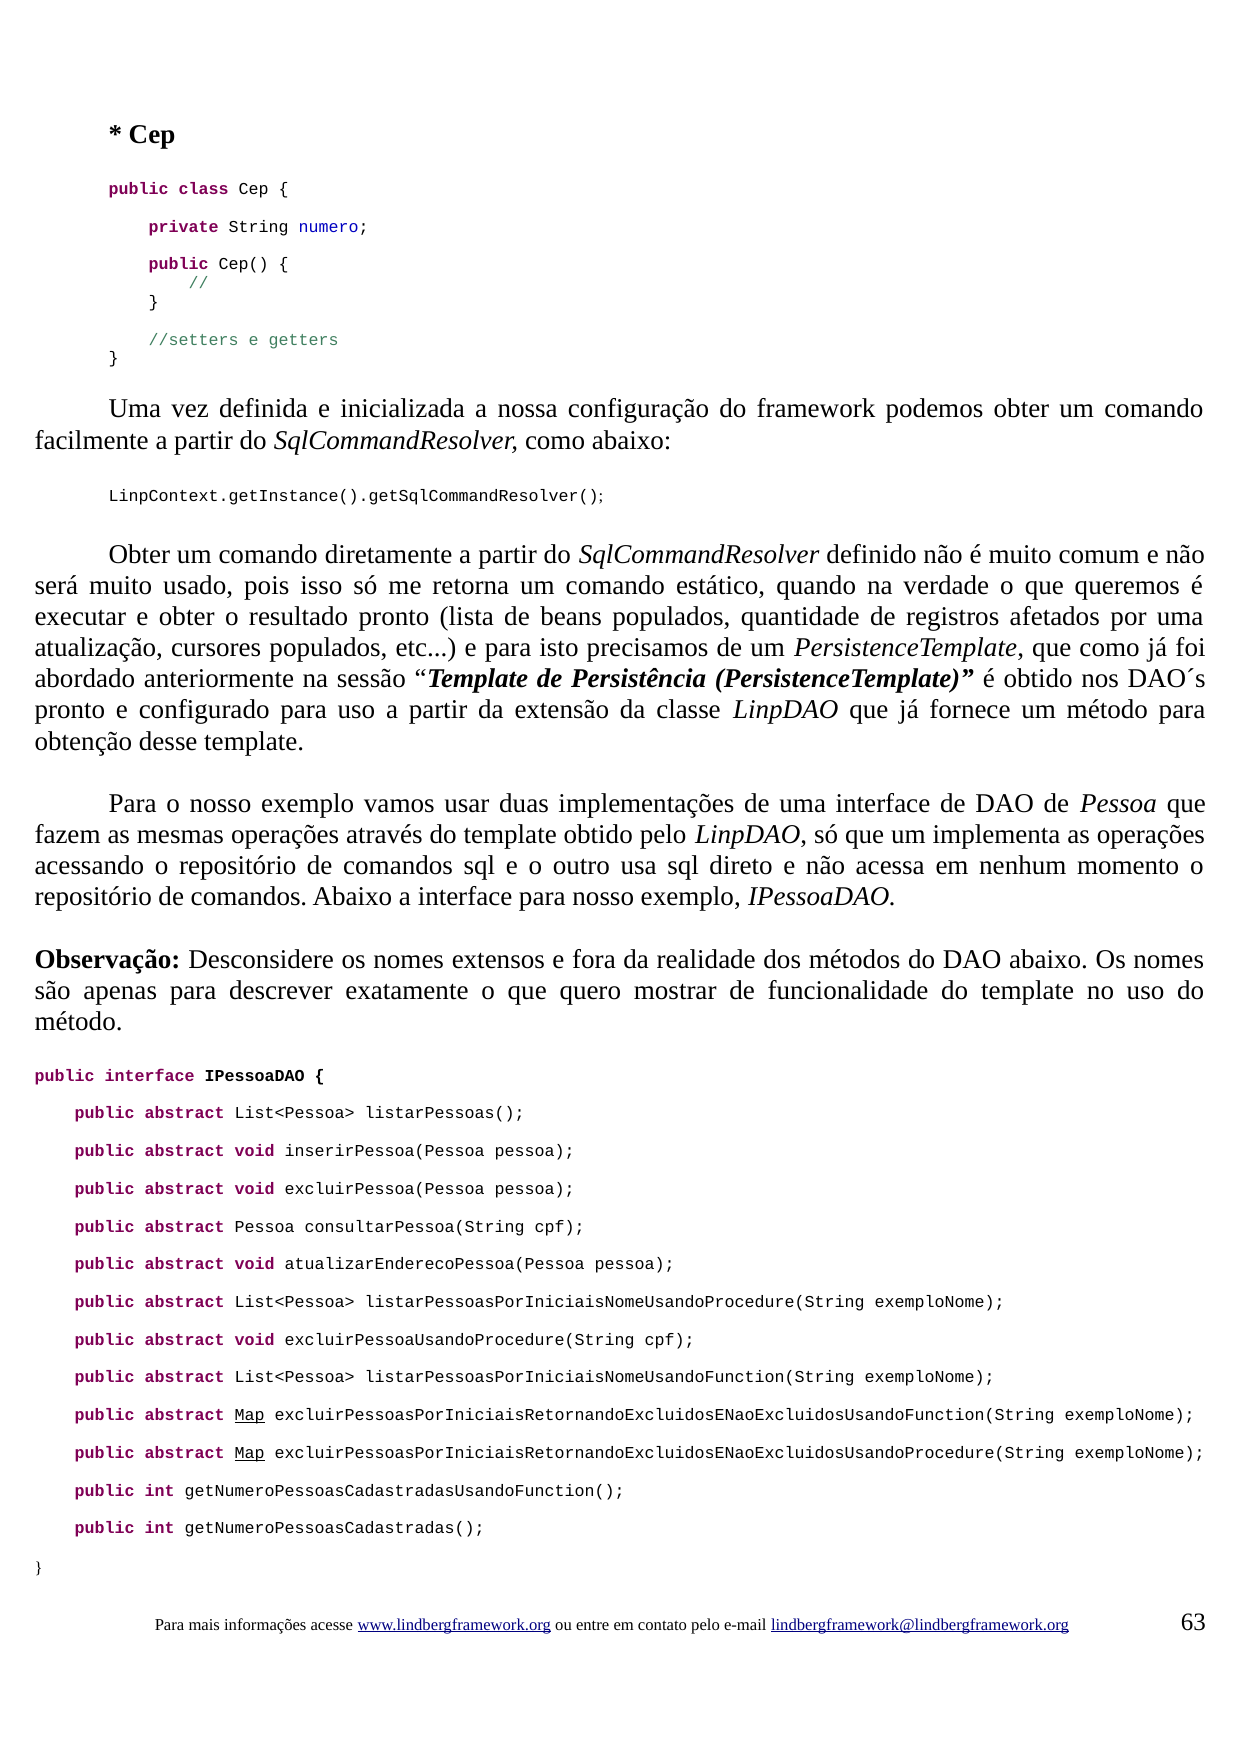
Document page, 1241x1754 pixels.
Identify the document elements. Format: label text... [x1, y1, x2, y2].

text Para o nosso exemplo vamos usar duas implementações de uma interface de DAO de Pessoa que fazem as mesmas operações através do template obtido pelo LinpDAO, só que um implementa as operações acessando o repositório de comandos sql e o outro usa sql direto e não acessa em nenhum momento o repositório de comandos. Abaixo a interface para nosso exemplo, IPessoaDAO. [34, 787, 1206, 912]
text public Cep() { [34, 256, 1206, 275]
text public class Cep { [34, 180, 1206, 199]
text //setters e getters [34, 331, 1206, 350]
text Uma vez definida e inicializada a nossa configuração do framework podemos obter um comando facilmente a partir do SqlCommandResolver, como abaixo: [34, 393, 1206, 455]
text public int getNumeroPessoasCadastradasUsandoFunction(); [34, 1482, 1206, 1501]
text public abstract List<Pessoa> listarPessoasPorIniciaisNomeUsandoFunction(String exemploNome); [34, 1369, 1206, 1388]
text public abstract Map excluirPessoasPorIniciaisRetornandoExcluidosENaoExcluidosUsandoProcedure(String exemploNome); [34, 1444, 1206, 1463]
text LinpContext.getInstance().getSqlCommandResolver(); [34, 486, 1206, 507]
text * Cep [34, 118, 1206, 149]
text // [34, 275, 1206, 293]
text public abstract void atualizarEnderecoPessoa(Pessoa pessoa); [34, 1256, 1206, 1275]
text } [34, 1557, 1206, 1577]
text public abstract List<Pessoa> listarPessoasPorIniciaisNomeUsandoProcedure(String exemploNome); [34, 1293, 1206, 1312]
text private String numero; [34, 218, 1206, 237]
text public abstract void excluirPessoaUsandoProcedure(String cpf); [34, 1331, 1206, 1350]
text public abstract void inserirPessoa(Pessoa pessoa); [34, 1143, 1206, 1162]
text } [34, 293, 1206, 312]
text Observação: Desconsidere os nomes extensos e fora da realidade dos métodos do DAO abaixo. Os nomes são apenas para descrever exatamente o que quero mostrar de funcionalidade do template no uso do método. [34, 943, 1206, 1036]
text public int getNumeroPessoasCadastradas(); [34, 1520, 1206, 1539]
text public interface IPessoaDAO { [34, 1067, 1206, 1086]
text Obter um comando diretamente a partir do SqlCommandResolver definido não é muito comum e não será muito usado, pois isso só me retorna um comando estático, quando na verdade o que queremos é executar e obter o resultado pronto (lista de beans populados, quantidade de registros afetados por uma atualização, cursores populados, etc...) e para isto precisamos de um PersistenceTemplate, que como já foi abordado anteriormente na sessão “Template de Persistência (PersistenceTemplate)” é obtido nos DAO´s pronto e configurado para uso a partir da extensão da classe LinpDAO que já fornece um método para obtenção desse template. [34, 538, 1206, 756]
text public abstract List<Pessoa> listarPessoas(); [34, 1105, 1206, 1124]
text public abstract Pessoa consultarPessoa(String cpf); [34, 1218, 1206, 1237]
text public abstract void excluirPessoa(Pessoa pessoa); [34, 1180, 1206, 1199]
text public abstract Map excluirPessoasPorIniciaisRetornandoExcluidosENaoExcluidosUsandoFunction(String exemploNome); [34, 1407, 1206, 1426]
text } [34, 350, 1206, 369]
